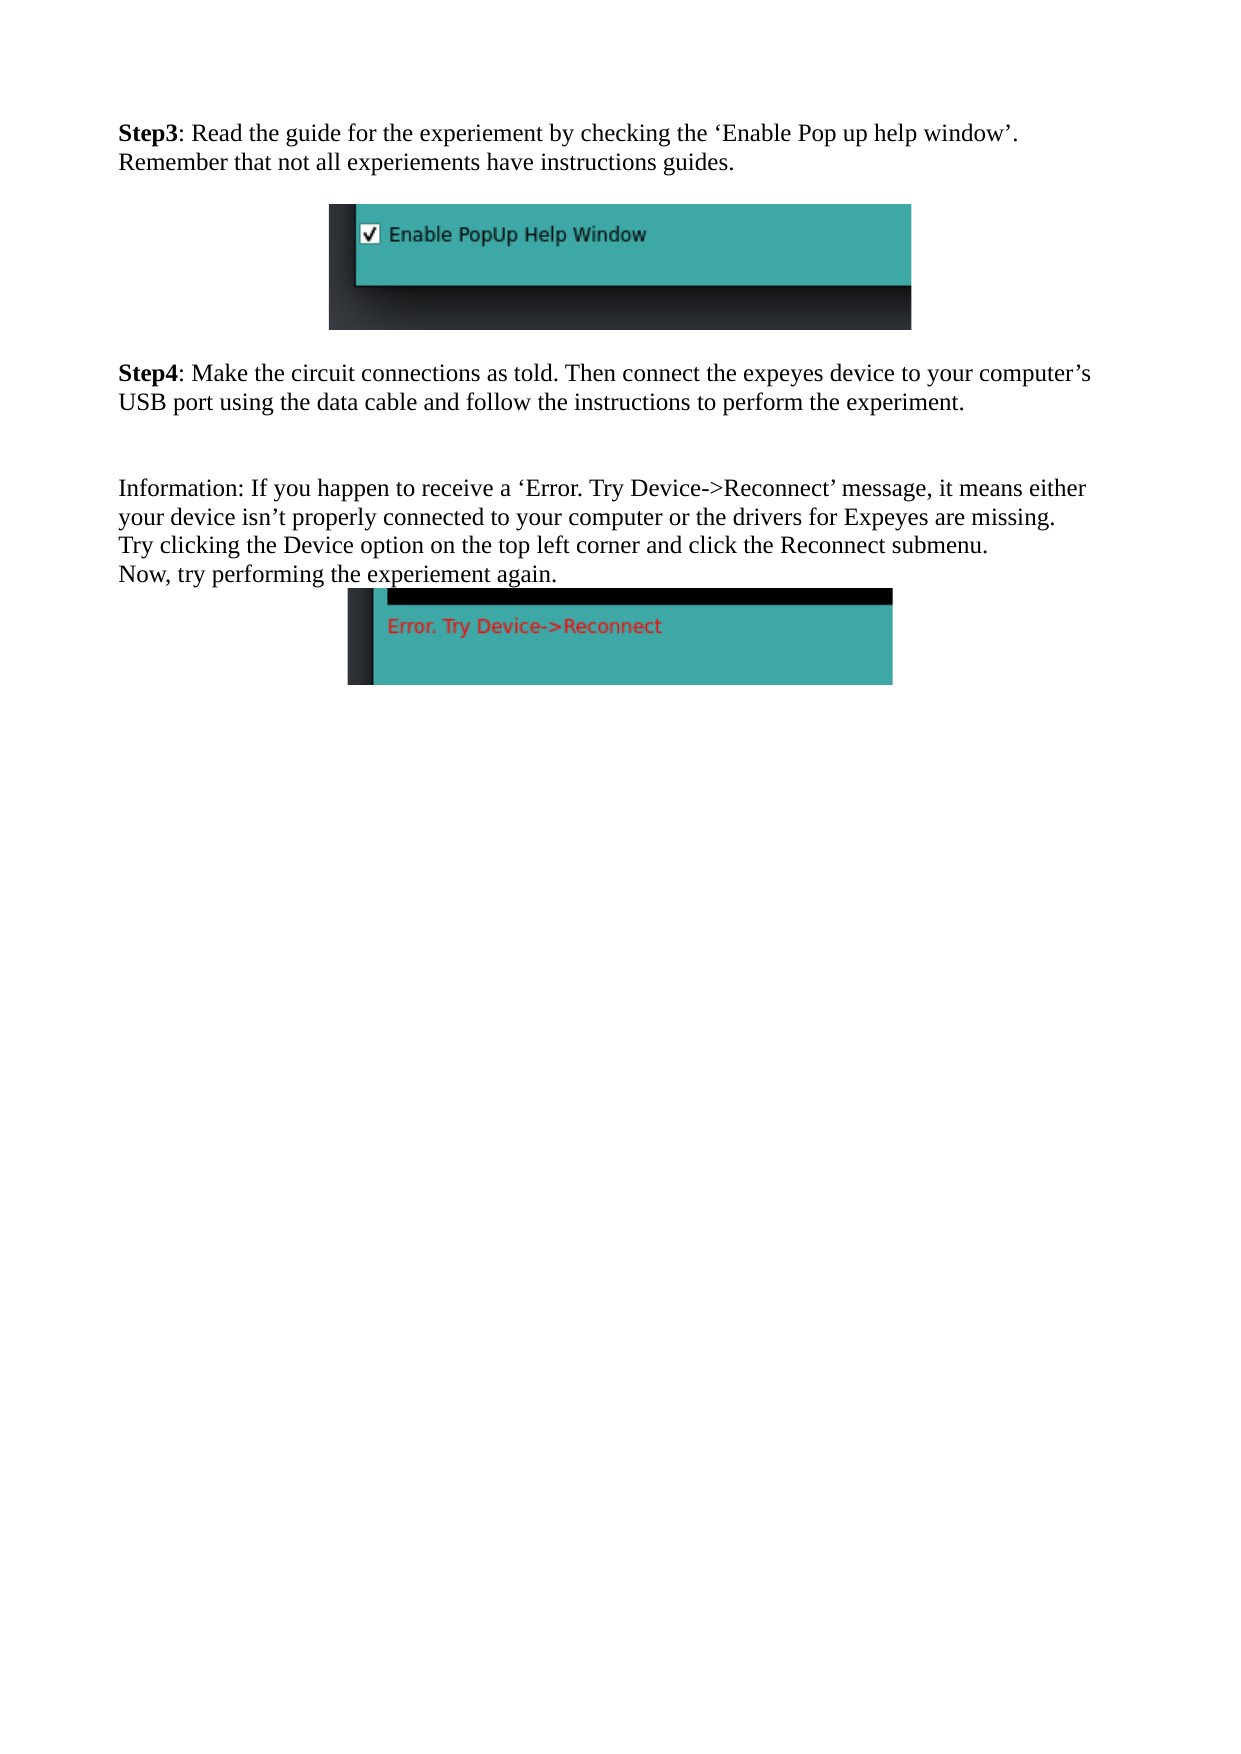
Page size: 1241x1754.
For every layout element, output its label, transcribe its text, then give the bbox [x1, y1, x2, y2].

text Step4: Make the circuit connections as told. Then connect the expeyes device to your computer’s USB port using the data cable and follow the instructions to perform the experiment. [118, 358, 1122, 416]
text Now, try performing the experiement again. [118, 559, 1122, 588]
text Step3: Read the guide for the experiement by checking the ‘Enable Pop up help window’. [118, 118, 1122, 147]
text Remember that not all experiements have instructions guides. [118, 147, 1122, 176]
text Try clicking the Device option on the top left corner and click the Reconnect submenu. [118, 531, 1122, 559]
text Information: If you happen to receive a ‘Error. Try Device->Reconnect’ message, it means either your device isn’t properly connected to your computer or the drivers for Expeyes are missing. [118, 473, 1122, 531]
picture [328, 204, 912, 330]
picture [347, 588, 893, 685]
